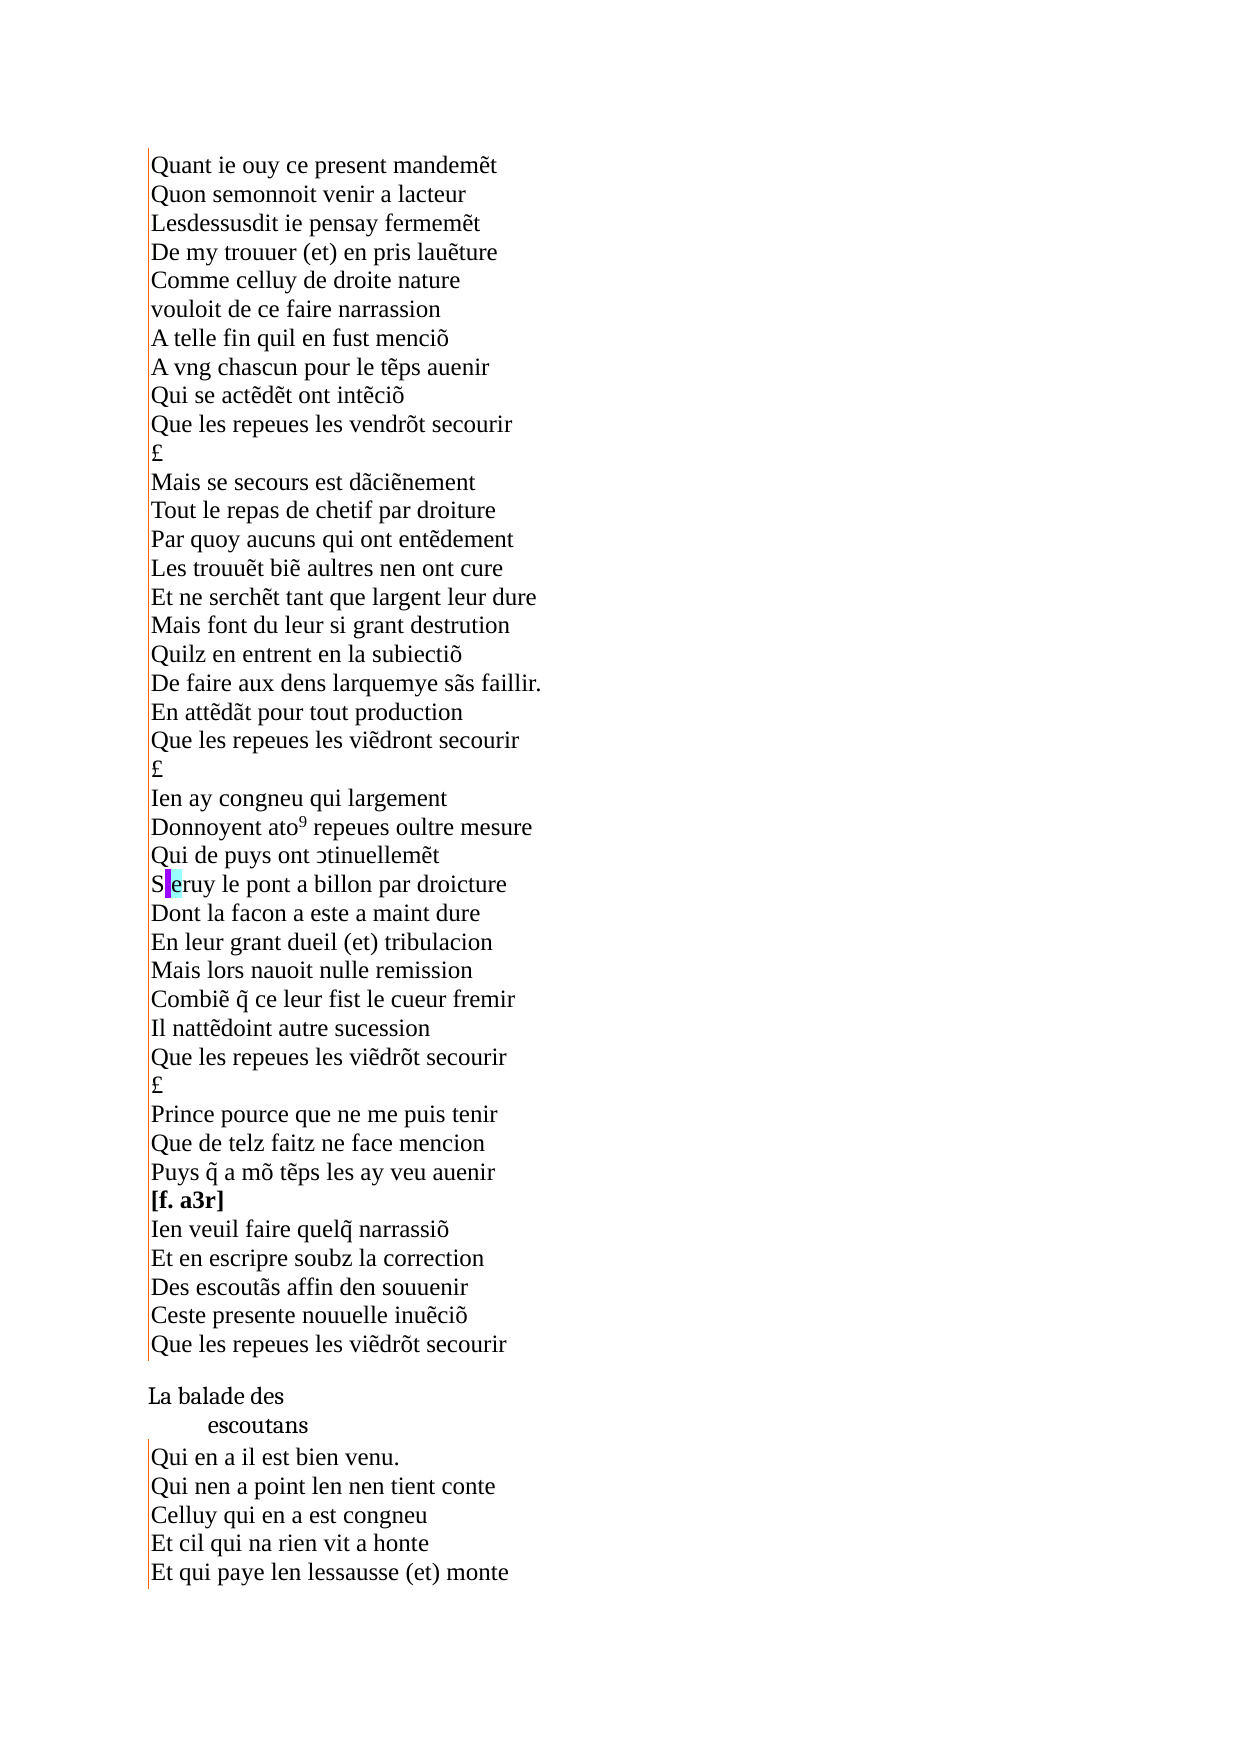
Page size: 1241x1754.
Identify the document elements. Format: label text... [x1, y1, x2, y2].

text Et en escripre soubz la correction [149, 1243, 1093, 1272]
text En leur grant dueil (et) tribulacion [149, 927, 1093, 956]
text Que les repeues les vendrõt secourir [149, 409, 1093, 438]
text Et cil qui na rien vit a honte [149, 1528, 1093, 1557]
text Ien veuil faire quelq̃ narrassiõ [149, 1214, 1093, 1243]
text Dont la facon a este a maint dure [149, 898, 1093, 927]
text Que les repeues les viẽdrõt secourir [149, 1329, 1093, 1361]
text Que de telz faitz ne face mencion [149, 1128, 1093, 1157]
text Quant ie ouy ce present mandemẽt [149, 148, 1093, 179]
text En attẽdãt pour tout production [149, 697, 1093, 726]
text Tout le repas de chetif par droiture [149, 496, 1093, 524]
text A vng chascun pour le tẽps auenir [149, 352, 1093, 381]
text Les trouuẽt biẽ aultres nen ont cure [149, 553, 1093, 582]
text £ [149, 438, 1093, 467]
text Ceste presente nouuelle inuẽciõ [149, 1301, 1093, 1329]
text De faire aux dens larquemye sãs faillir. [149, 668, 1093, 697]
text Mais se secours est dãciẽnement [149, 467, 1093, 496]
text Donnoyent ato9 repeues oultre mesure [149, 812, 1093, 841]
subtitle La balade des escoutans [148, 1382, 1093, 1439]
text Il nattẽdoint autre sucession [149, 1013, 1093, 1042]
text Des escoutãs affin den souuenir [149, 1272, 1093, 1301]
text A telle fin quil en fust menciõ [149, 323, 1093, 352]
text Qui de puys ont ↄtinuellemẽt [149, 841, 1093, 869]
text Quilz en entrent en la subiectiõ [149, 639, 1093, 668]
text vouloit de ce faire narrassion [149, 294, 1093, 323]
text Et ne serchẽt tant que largent leur dure [149, 582, 1093, 611]
text Et qui paye len lessausse (et) monte [149, 1557, 1093, 1589]
text Prince pource que ne me puis tenir [149, 1099, 1093, 1128]
text Lesdessusdit ie pensay fermemẽt [149, 208, 1093, 237]
text Que les repeues les viẽdrõt secourir [149, 1042, 1093, 1071]
text Comme celluy de droite nature [149, 266, 1093, 294]
text Qui nen a point len nen tient conte [149, 1471, 1093, 1500]
text Combiẽ q̃ ce leur fist le cueur fremir [149, 984, 1093, 1013]
text De my trouuer (et) en pris lauẽture [149, 237, 1093, 266]
text Mais font du leur si grant destrution [149, 611, 1093, 639]
text Par quoy aucuns qui ont entẽdement [149, 524, 1093, 553]
text Qui se actẽdẽt ont intẽciõ [149, 381, 1093, 409]
text £ [149, 754, 1093, 783]
text Qui en a il est bien venu. [149, 1439, 1093, 1471]
text Mais lors nauoit nulle remission [149, 956, 1093, 984]
text £ [149, 1071, 1093, 1099]
text S eruy le pont a billon par droicture [182, 869, 1093, 898]
text [f. a3r] [149, 1186, 1093, 1214]
text Ien ay congneu qui largement [149, 783, 1093, 812]
text Quon semonnoit venir a lacteur [149, 179, 1093, 208]
text Puys q̃ a mõ tẽps les ay veu auenir [149, 1157, 1093, 1186]
text Celluy qui en a est congneu [149, 1500, 1093, 1528]
text Que les repeues les viẽdront secourir [149, 726, 1093, 754]
